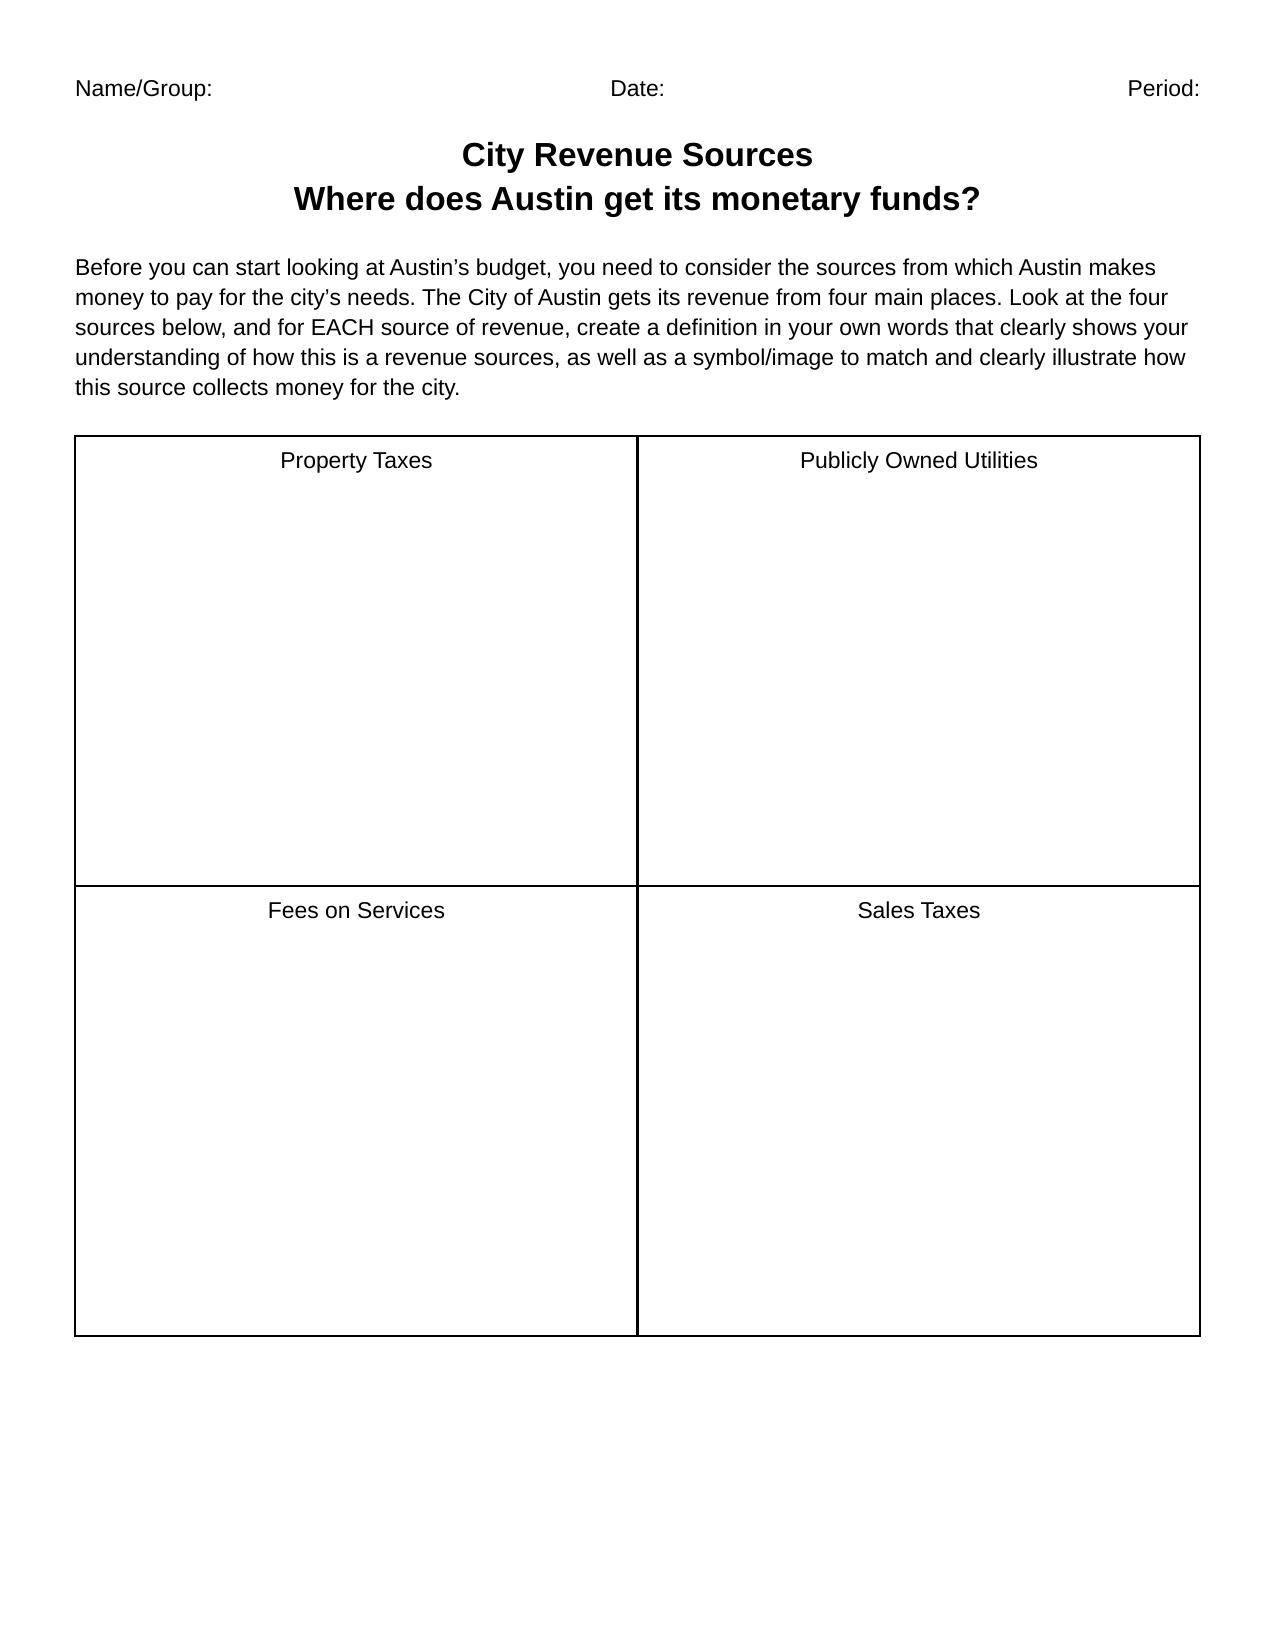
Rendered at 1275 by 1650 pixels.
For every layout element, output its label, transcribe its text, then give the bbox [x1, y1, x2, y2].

text Before you can start looking at Austin’s budget, you need to consider the sources from which Austin makes money to pay for the city’s needs. The City of Austin gets its revenue from four main places. Look at the four sources below, and for EACH source of revenue, create a definition in your own words that clearly shows your understanding of how this is a revenue sources, as well as a symbol/image to match and clearly illustrate how this source collects money for the city. [75, 223, 1200, 401]
table_header Publicly Owned Utilities [639, 437, 1199, 885]
table_cell Sales Taxes [639, 887, 1199, 1335]
text City Revenue Sources Where does Austin get its monetary funds? [75, 135, 1200, 218]
table_cell Fees on Services [76, 887, 636, 1335]
table_header Property Taxes [76, 437, 636, 885]
